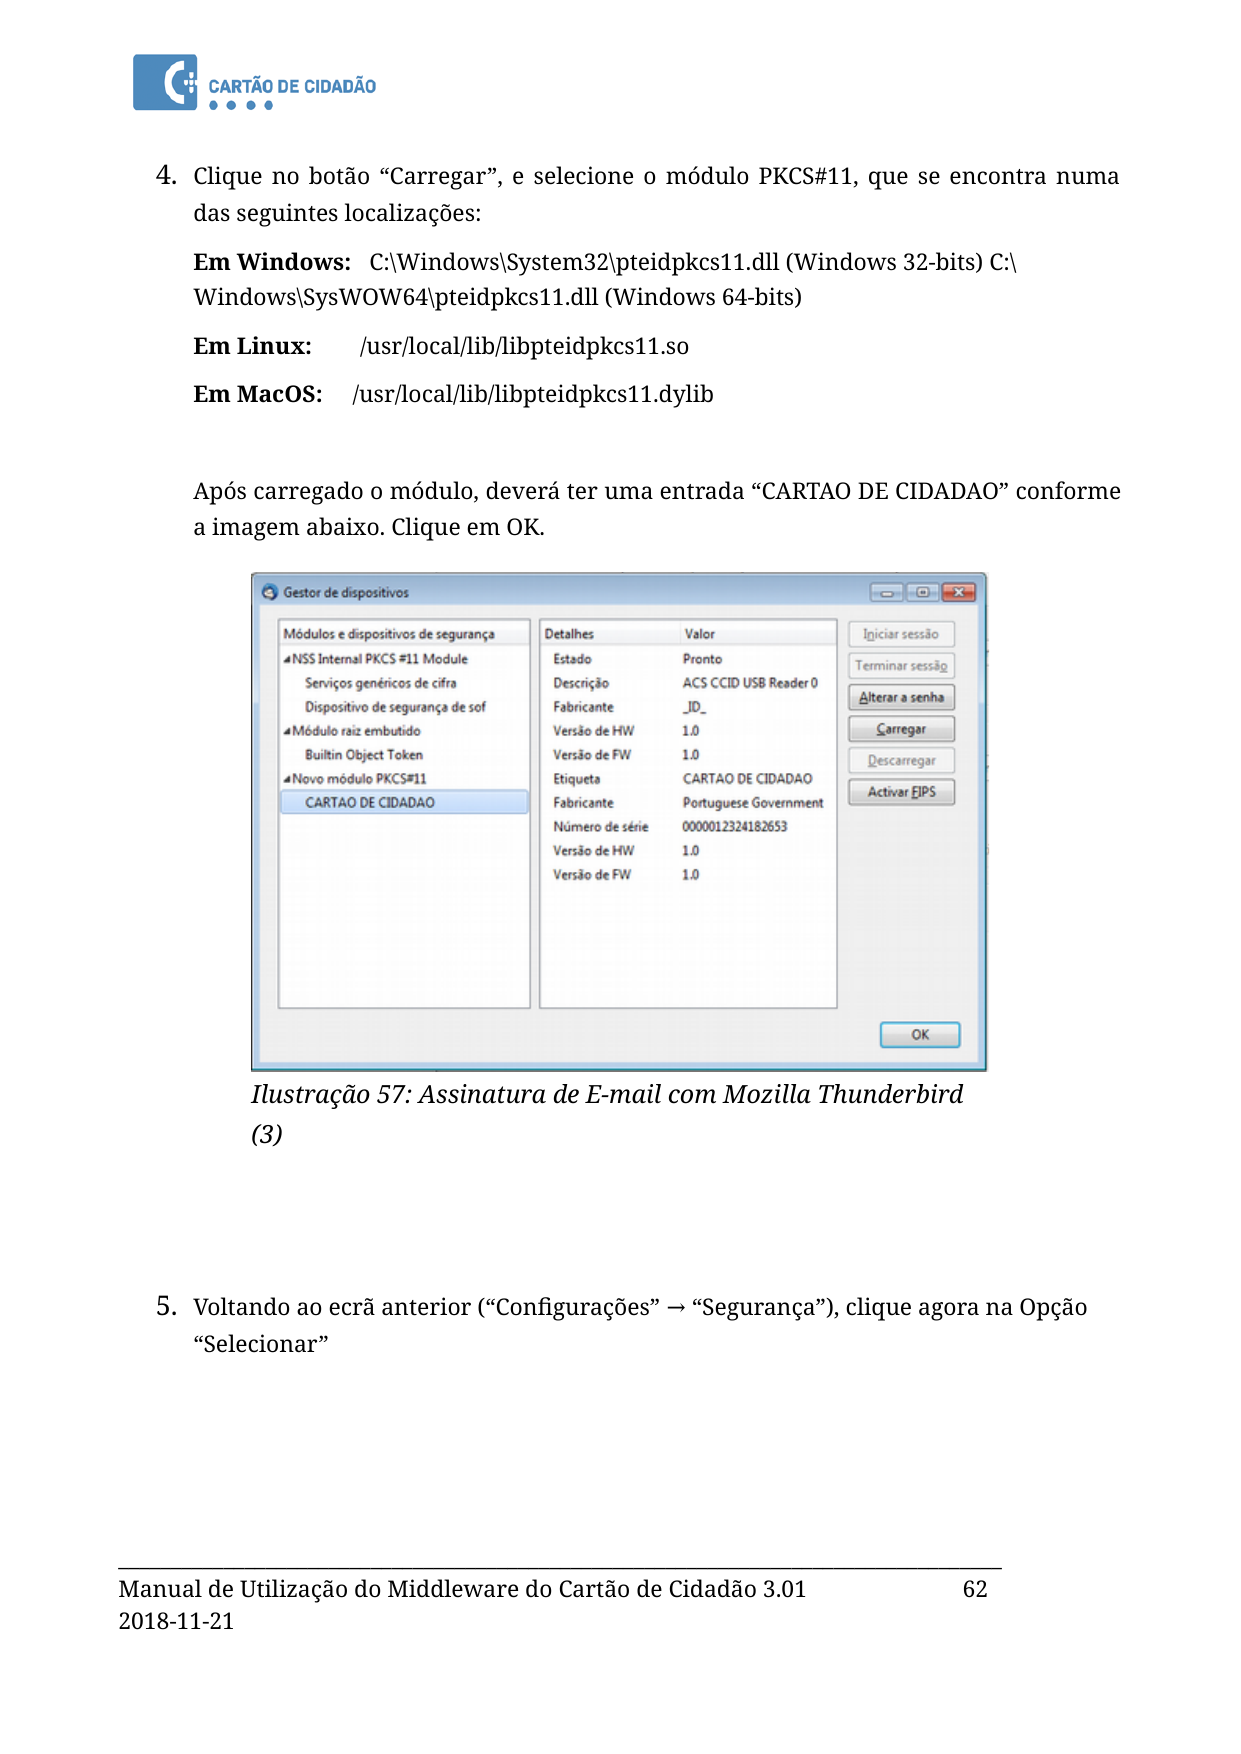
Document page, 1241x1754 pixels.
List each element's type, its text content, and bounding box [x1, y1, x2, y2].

list Após carregado o módulo, deverá ter uma entrada “CARTAO DE CIDADAO” conforme a imagem abaixo. Clique em OK. [156, 475, 1122, 542]
picture [130, 47, 423, 118]
list Em MacOS: /usr/local/lib/libpteidpkcs11.dylib [156, 378, 1122, 409]
list Em Linux: /usr/local/lib/libpteidpkcs11.so [156, 330, 1122, 361]
picture [251, 572, 990, 1072]
list Clique no botão “Carregar”, e selecione o módulo PKCS#11, que se encontra numa das seguintes localizações: [156, 155, 1122, 228]
list Em Windows: C:\Windows\System32\pteidpkcs11.dll (Windows 32-bits) C:\Windows\SysWOW64\pteidpkcs11.dll (Windows 64-bits) [156, 245, 1122, 313]
text Ilustração 57: Assinatura de E-mail com Mozilla Thunderbird (3) [251, 1072, 989, 1150]
list Voltando ao ecrã anterior (“Configurações” → “Segurança”), clique agora na Opção “Selecionar” [156, 1286, 1122, 1359]
